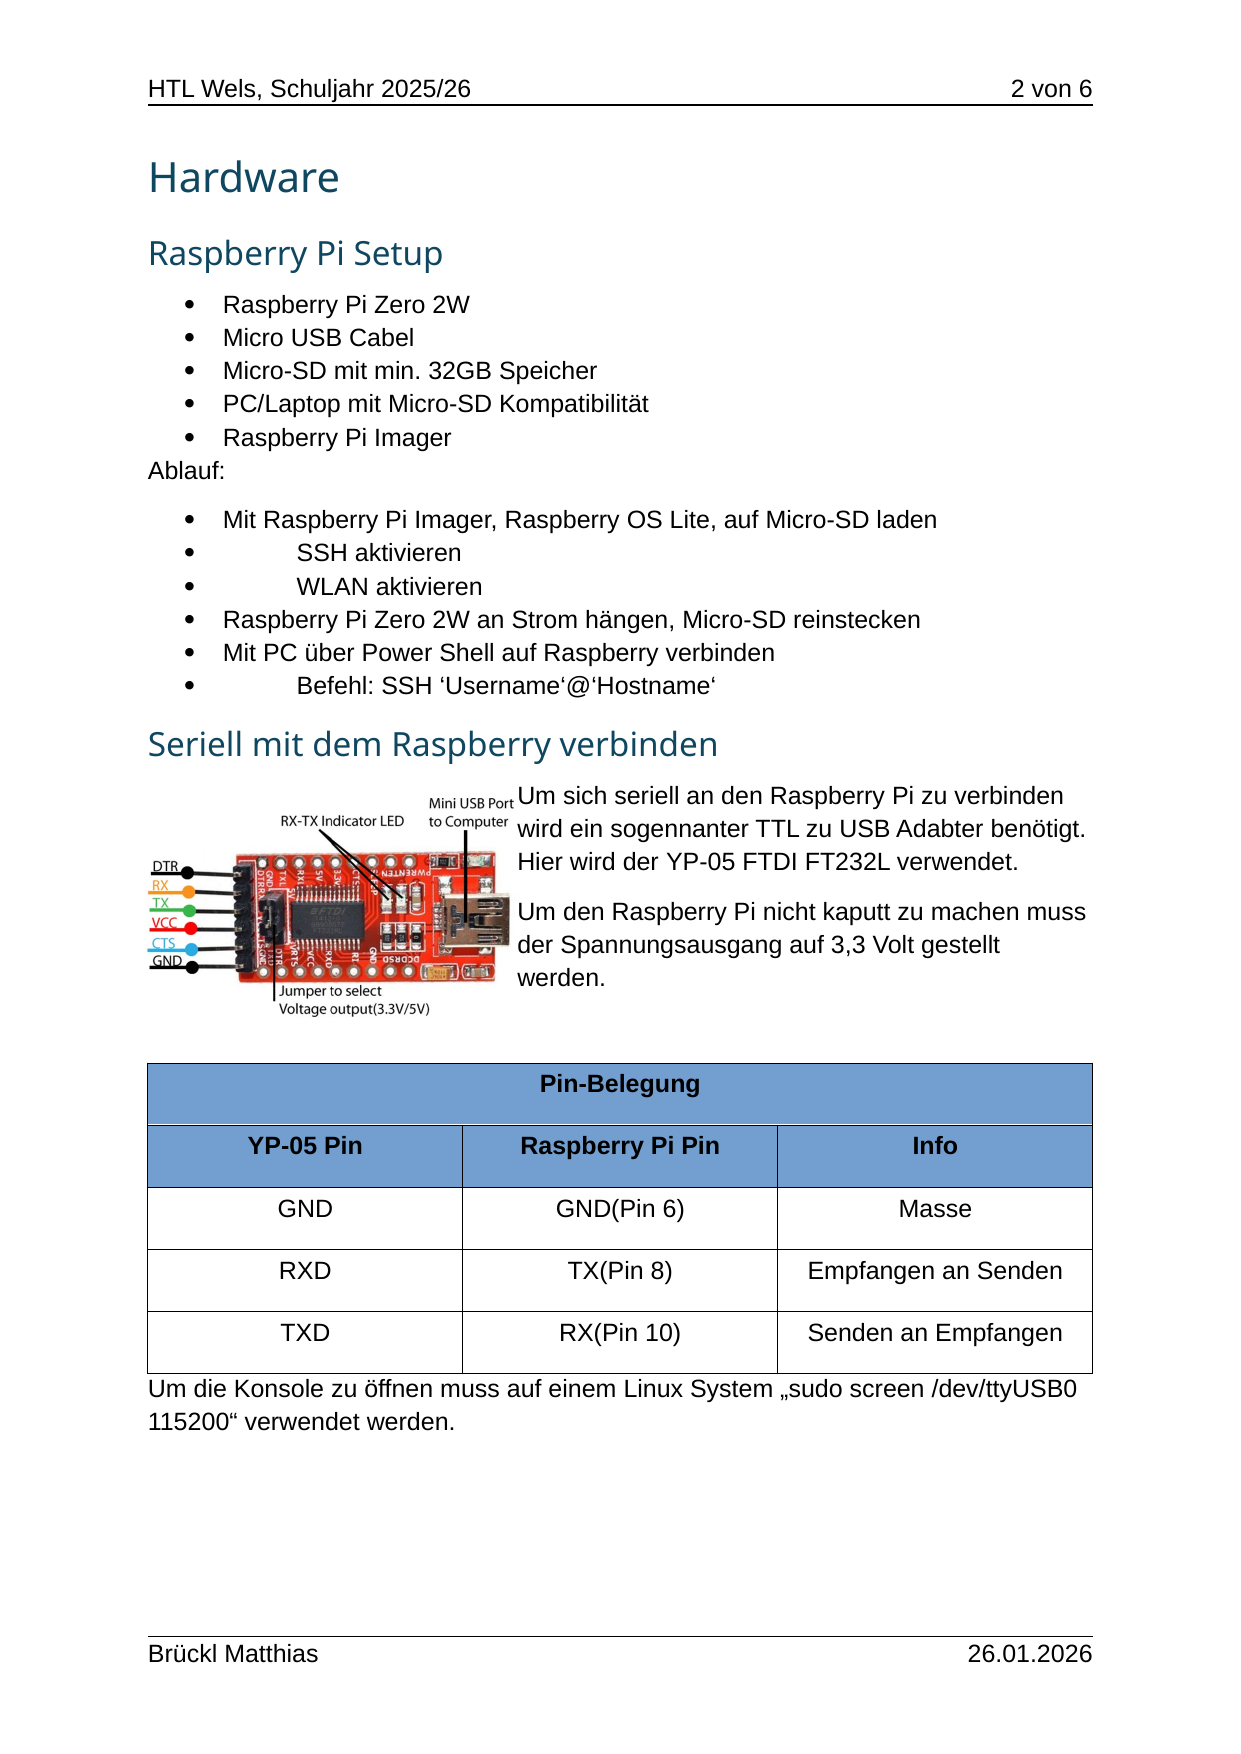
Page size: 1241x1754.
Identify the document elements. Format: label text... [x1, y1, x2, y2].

subtitle Raspberry Pi Setup [148, 229, 1093, 275]
list Micro USB Cabel [185, 323, 1093, 352]
list Raspberry Pi Zero 2W an Strom hängen, Micro-SD reinstecken [185, 605, 1093, 633]
table_cell TXD [148, 1312, 462, 1373]
list Mit PC über Power Shell auf Raspberry verbinden [185, 638, 1093, 667]
subtitle Um die Konsole zu öffnen muss auf einem Linux System „sudo screen /dev/ttyUSB0 115200“ verwendet werden. [148, 1374, 1093, 1436]
table_cell GND [148, 1188, 462, 1249]
list Raspberry Pi Imager [185, 422, 1093, 451]
table_cell Info [778, 1126, 1092, 1187]
list Mit Raspberry Pi Imager, Raspberry OS Lite, auf Micro-SD laden [185, 505, 1093, 534]
table_cell TX(Pin 8) [463, 1250, 777, 1311]
subtitle Hardware [148, 148, 1093, 204]
table_cell YP-05 Pin [148, 1126, 462, 1187]
list Raspberry Pi Zero 2W [185, 290, 1093, 319]
table_cell RXD [148, 1250, 462, 1311]
list Befehl: SSH ‘Username‘@‘Hostname‘ [185, 671, 1093, 700]
subtitle Um sich seriell an den Raspberry Pi zu verbinden wird ein sogennanter TTL zu USB Adabter benötigt. Hier wird der YP-05 FTDI FT232L verwendet. [148, 781, 1093, 876]
table_header Pin-Belegung [148, 1064, 1092, 1124]
table_cell Masse [778, 1188, 1092, 1249]
subtitle Um den Raspberry Pi nicht kaputt zu machen muss der Spannungsausgang auf 3,3 Volt gestellt werden. [518, 897, 1093, 992]
list WLAN aktivieren [185, 572, 1093, 600]
table_cell GND(Pin 6) [463, 1188, 777, 1249]
list Micro-SD mit min. 32GB Speicher [185, 356, 1093, 385]
list SSH aktivieren [185, 538, 1093, 567]
list PC/Laptop mit Micro-SD Kompatibilität [185, 389, 1093, 418]
table_cell Senden an Empfangen [778, 1312, 1092, 1373]
table_cell Empfangen an Senden [778, 1250, 1092, 1311]
table_cell Raspberry Pi Pin [463, 1126, 777, 1187]
subtitle Seriell mit dem Raspberry verbinden [148, 721, 1093, 766]
table_cell RX(Pin 10) [463, 1312, 777, 1373]
text Ablauf: [148, 456, 1093, 484]
picture [145, 782, 518, 1031]
